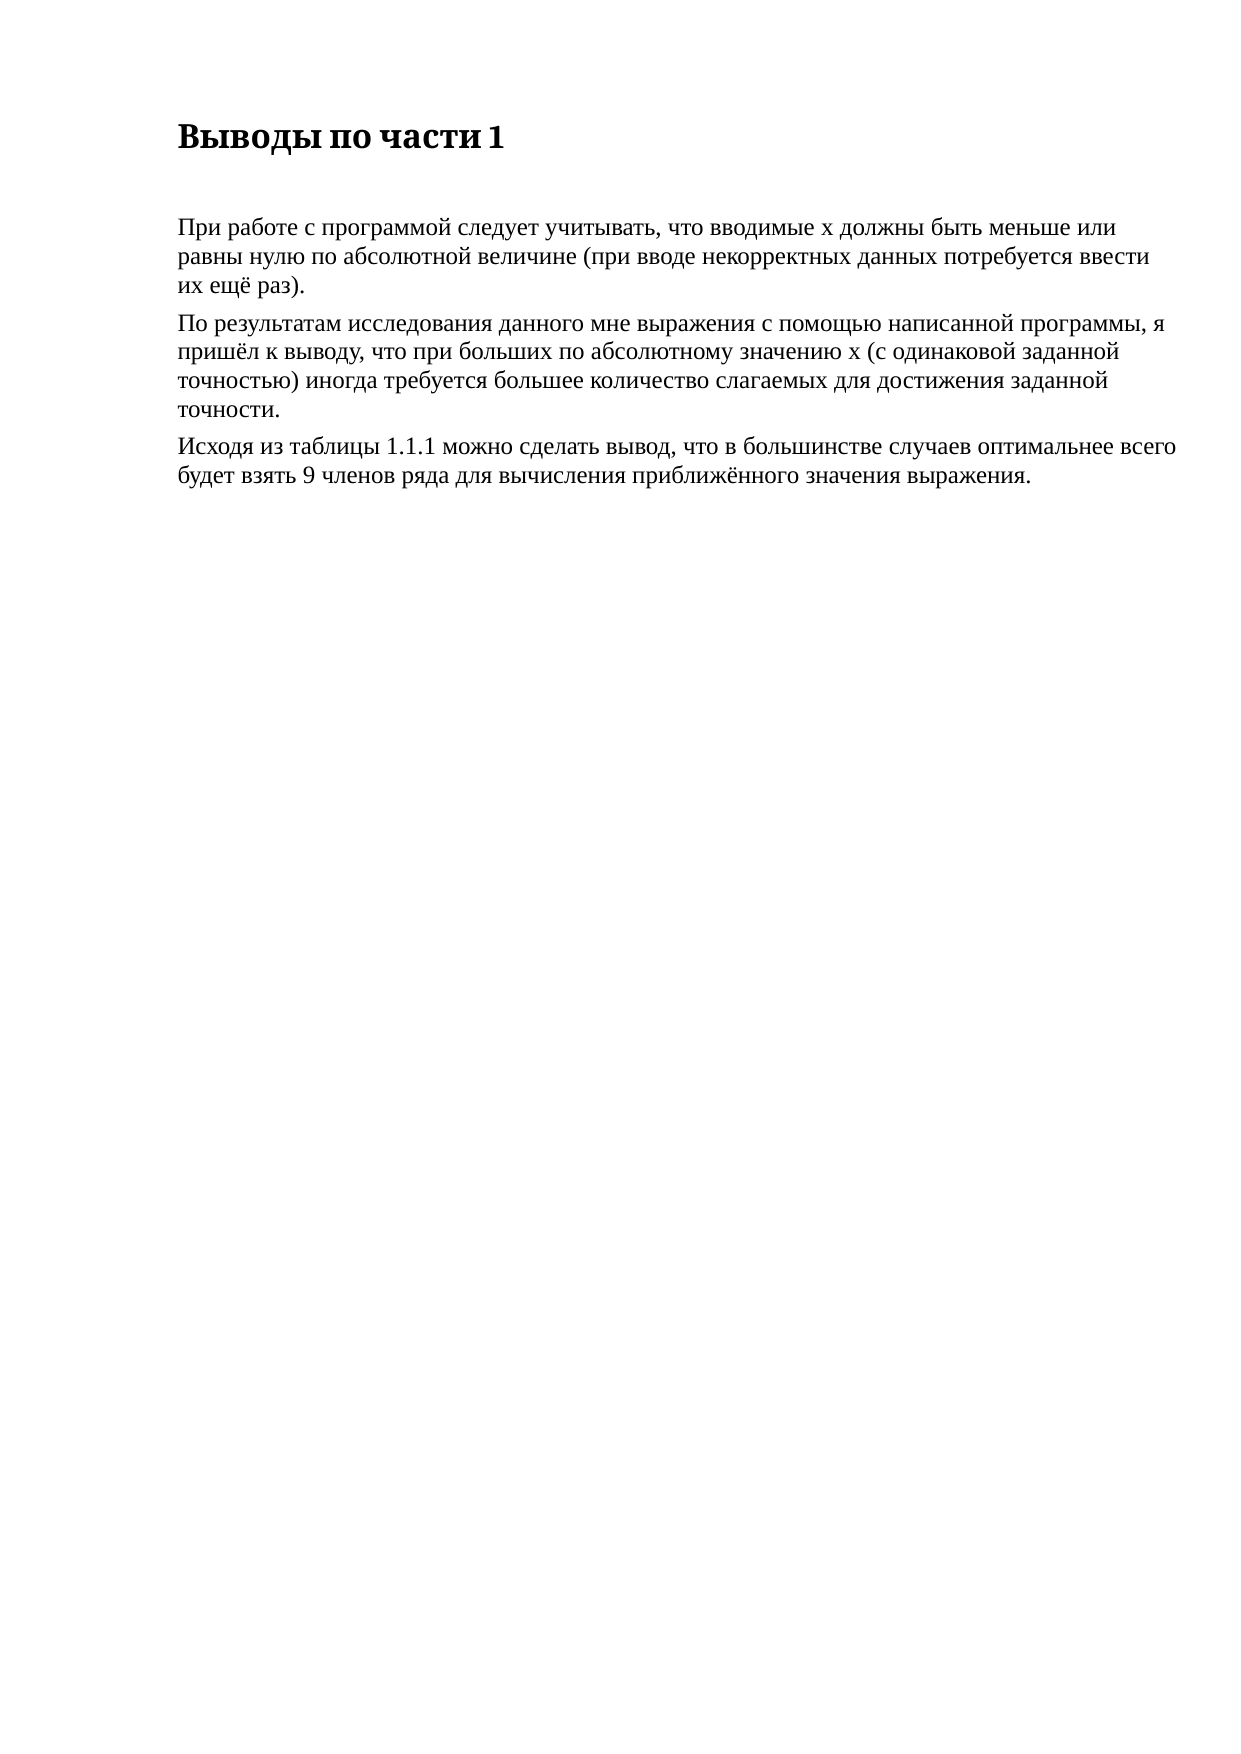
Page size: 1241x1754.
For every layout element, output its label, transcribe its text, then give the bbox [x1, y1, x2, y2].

text При работе с программой следует учитывать, что вводимые x должны быть меньше или равны нулю по абсолютной величине (при вводе некорректных данных потребуется ввести их ещё раз). [177, 212, 1181, 299]
text Исходя из таблицы 1.1.1 можно сделать вывод, что в большинстве случаев оптимальнее всего будет взять 9 членов ряда для вычисления приближённого значения выражения. [177, 431, 1181, 489]
text По результатам исследования данного мне выражения с помощью написанной программы, я пришёл к выводу, что при больших по абсолютному значению x (с одинаковой заданной точностью) иногда требуется большее количество слагаемых для достижения заданной точности. [177, 308, 1181, 423]
text Выводы по части 1 [177, 118, 1181, 156]
